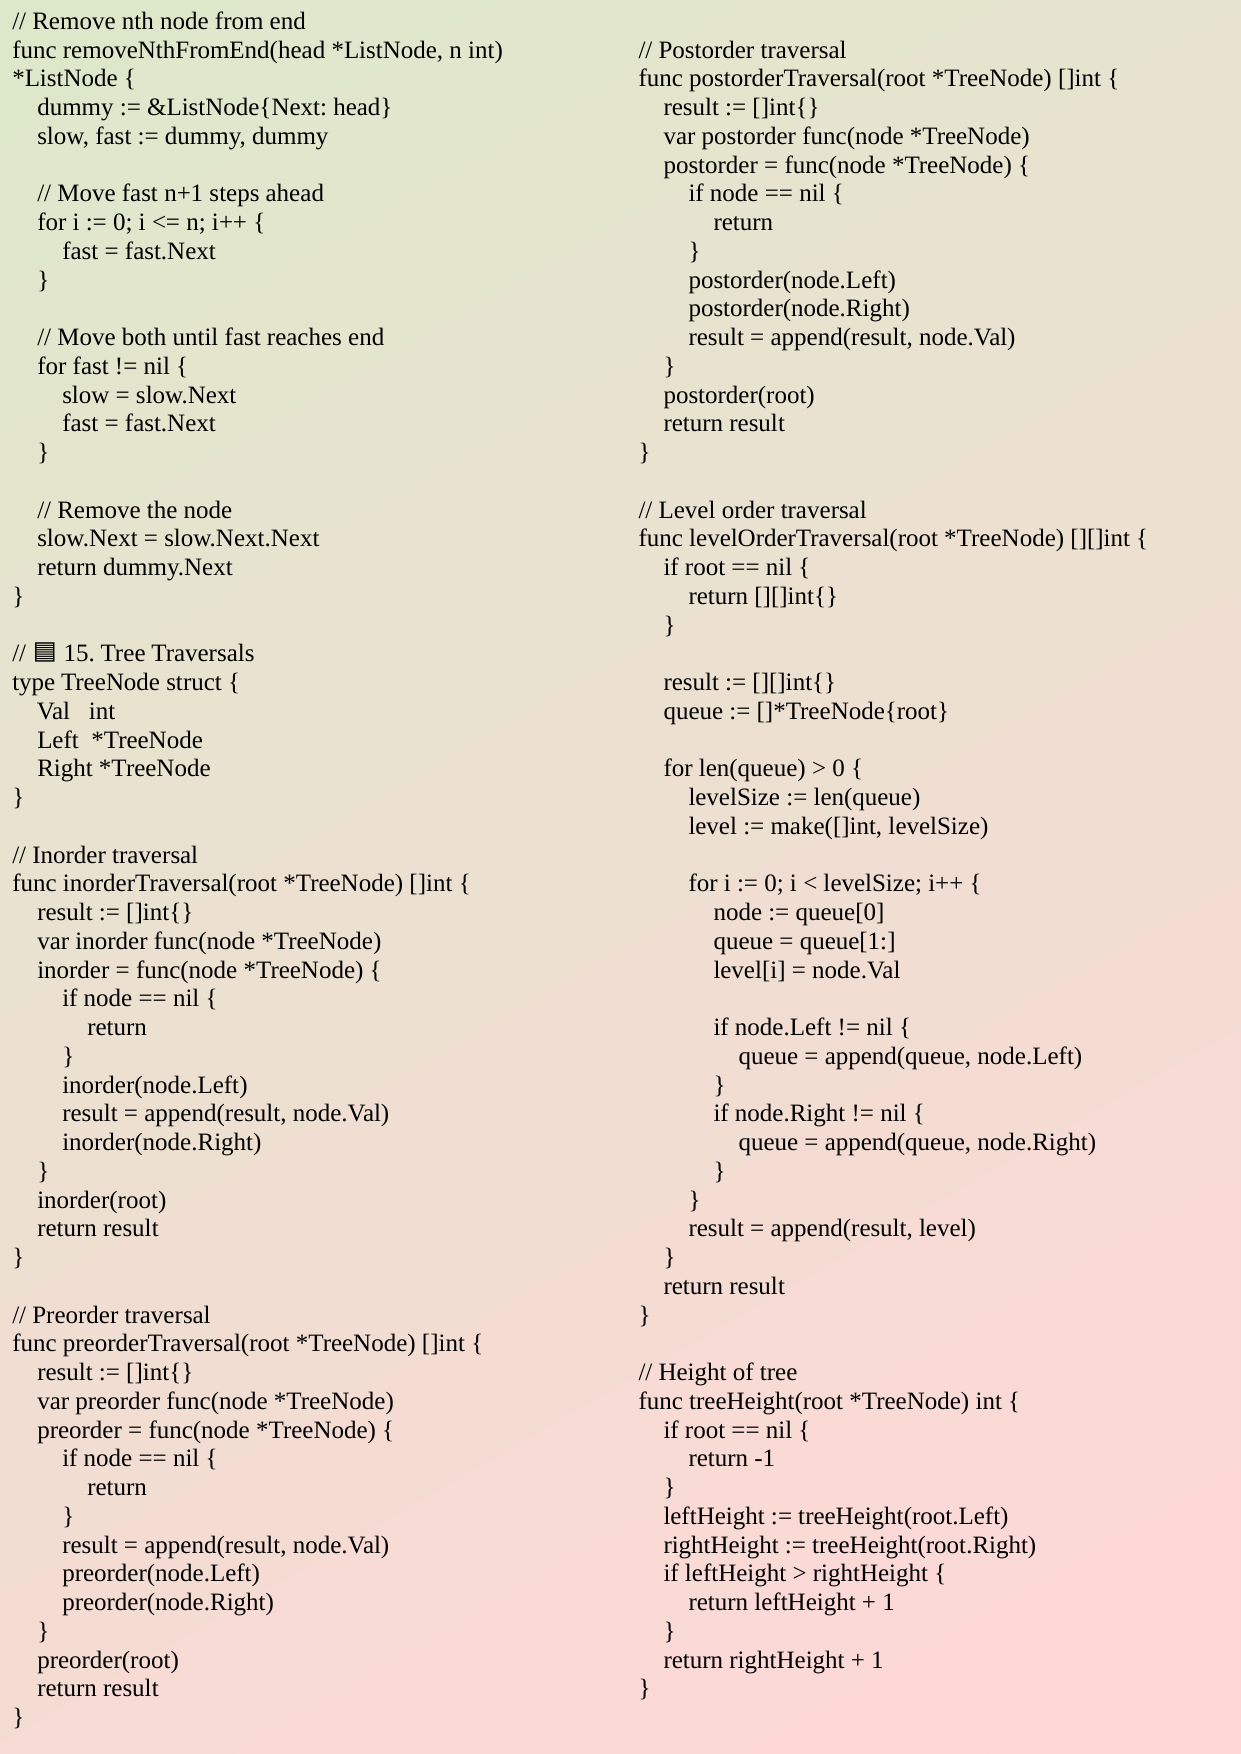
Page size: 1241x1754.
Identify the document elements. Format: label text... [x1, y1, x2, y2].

text // Inorder traversal [12, 840, 608, 868]
text inorder = func(node *TreeNode) { [12, 955, 608, 983]
text return leftHeight + 1 [638, 1587, 1234, 1616]
text slow, fast := dummy, dummy [12, 121, 608, 150]
text // Preorder traversal [12, 1300, 608, 1328]
text } [12, 1041, 608, 1070]
text func removeNthFromEnd(head *ListNode, n int) *ListNode { [12, 35, 608, 92]
text result = append(result, level) [638, 1213, 1234, 1242]
text func postorderTraversal(root *TreeNode) []int { [638, 63, 1234, 92]
text return result [12, 1673, 608, 1702]
text for i := 0; i <= n; i++ { [12, 207, 608, 236]
text preorder(root) [12, 1645, 608, 1673]
text func inorderTraversal(root *TreeNode) []int { [12, 868, 608, 897]
text for len(queue) > 0 { [638, 753, 1234, 782]
text // Height of tree [638, 1357, 1234, 1386]
text postorder(node.Left) [638, 265, 1234, 293]
text // Remove nth node from end [12, 6, 608, 35]
text func levelOrderTraversal(root *TreeNode) [][]int { [638, 523, 1234, 552]
text queue = queue[1:] [638, 926, 1234, 955]
text } [638, 1070, 1234, 1098]
text var postorder func(node *TreeNode) [638, 121, 1234, 150]
text // Move fast n+1 steps ahead [12, 178, 608, 207]
text level := make([]int, levelSize) [638, 811, 1234, 840]
text // Move both until fast reaches end [12, 322, 608, 351]
text rightHeight := treeHeight(root.Right) [638, 1530, 1234, 1558]
text } [638, 1616, 1234, 1645]
text Left *TreeNode [12, 725, 608, 753]
text return [638, 207, 1234, 236]
text inorder(node.Right) [12, 1127, 608, 1156]
text fast = fast.Next [12, 236, 608, 265]
text preorder(node.Right) [12, 1587, 608, 1616]
text result := [][]int{} [638, 667, 1234, 696]
text return rightHeight + 1 [638, 1645, 1234, 1673]
text // 🟦 15. Tree Traversals [12, 638, 608, 667]
text if node.Left != nil { [638, 1012, 1234, 1041]
text queue = append(queue, node.Right) [638, 1127, 1234, 1156]
text if node == nil { [638, 178, 1234, 207]
text preorder(node.Left) [12, 1558, 608, 1587]
text result := []int{} [12, 1357, 608, 1386]
text node := queue[0] [638, 897, 1234, 926]
text } [638, 1300, 1234, 1328]
text } [638, 1673, 1234, 1702]
text preorder = func(node *TreeNode) { [12, 1415, 608, 1443]
text if node == nil { [12, 1443, 608, 1472]
text } [638, 236, 1234, 265]
text return dummy.Next [12, 552, 608, 581]
text Val int [12, 696, 608, 725]
text result = append(result, node.Val) [638, 322, 1234, 351]
text return result [638, 408, 1234, 437]
text } [12, 1702, 608, 1731]
text dummy := &ListNode{Next: head} [12, 92, 608, 121]
text } [638, 1185, 1234, 1213]
text slow = slow.Next [12, 380, 608, 408]
text if root == nil { [638, 552, 1234, 581]
text var preorder func(node *TreeNode) [12, 1386, 608, 1415]
text } [12, 1242, 608, 1271]
text type TreeNode struct { [12, 667, 608, 696]
text } [638, 1156, 1234, 1185]
text // Postorder traversal [638, 35, 1234, 63]
text inorder(node.Left) [12, 1070, 608, 1098]
text } [12, 782, 608, 811]
text if root == nil { [638, 1415, 1234, 1443]
text func treeHeight(root *TreeNode) int { [638, 1386, 1234, 1415]
text } [12, 1501, 608, 1530]
text return result [638, 1271, 1234, 1300]
text } [638, 351, 1234, 380]
text if node == nil { [12, 983, 608, 1012]
text queue = append(queue, node.Left) [638, 1041, 1234, 1070]
text levelSize := len(queue) [638, 782, 1234, 811]
text level[i] = node.Val [638, 955, 1234, 983]
text if leftHeight > rightHeight { [638, 1558, 1234, 1587]
text } [12, 437, 608, 466]
text } [638, 1472, 1234, 1501]
text for fast != nil { [12, 351, 608, 380]
text return result [12, 1213, 608, 1242]
text leftHeight := treeHeight(root.Left) [638, 1501, 1234, 1530]
text Right *TreeNode [12, 753, 608, 782]
text } [638, 1242, 1234, 1271]
text } [12, 1616, 608, 1645]
text } [12, 1156, 608, 1185]
text result := []int{} [12, 897, 608, 926]
text } [12, 265, 608, 293]
text slow.Next = slow.Next.Next [12, 523, 608, 552]
text queue := []*TreeNode{root} [638, 696, 1234, 725]
text } [12, 581, 608, 610]
text for i := 0; i < levelSize; i++ { [638, 868, 1234, 897]
text } [638, 610, 1234, 638]
text // Remove the node [12, 495, 608, 523]
text var inorder func(node *TreeNode) [12, 926, 608, 955]
text inorder(root) [12, 1185, 608, 1213]
text } [638, 437, 1234, 466]
text func preorderTraversal(root *TreeNode) []int { [12, 1328, 608, 1357]
text return -1 [638, 1443, 1234, 1472]
text return [12, 1472, 608, 1501]
text if node.Right != nil { [638, 1098, 1234, 1127]
text result = append(result, node.Val) [12, 1530, 608, 1558]
text result = append(result, node.Val) [12, 1098, 608, 1127]
text return [12, 1012, 608, 1041]
text fast = fast.Next [12, 408, 608, 437]
text result := []int{} [638, 92, 1234, 121]
text // Level order traversal [638, 495, 1234, 523]
text postorder(node.Right) [638, 293, 1234, 322]
text postorder = func(node *TreeNode) { [638, 150, 1234, 178]
text postorder(root) [638, 380, 1234, 408]
text return [][]int{} [638, 581, 1234, 610]
